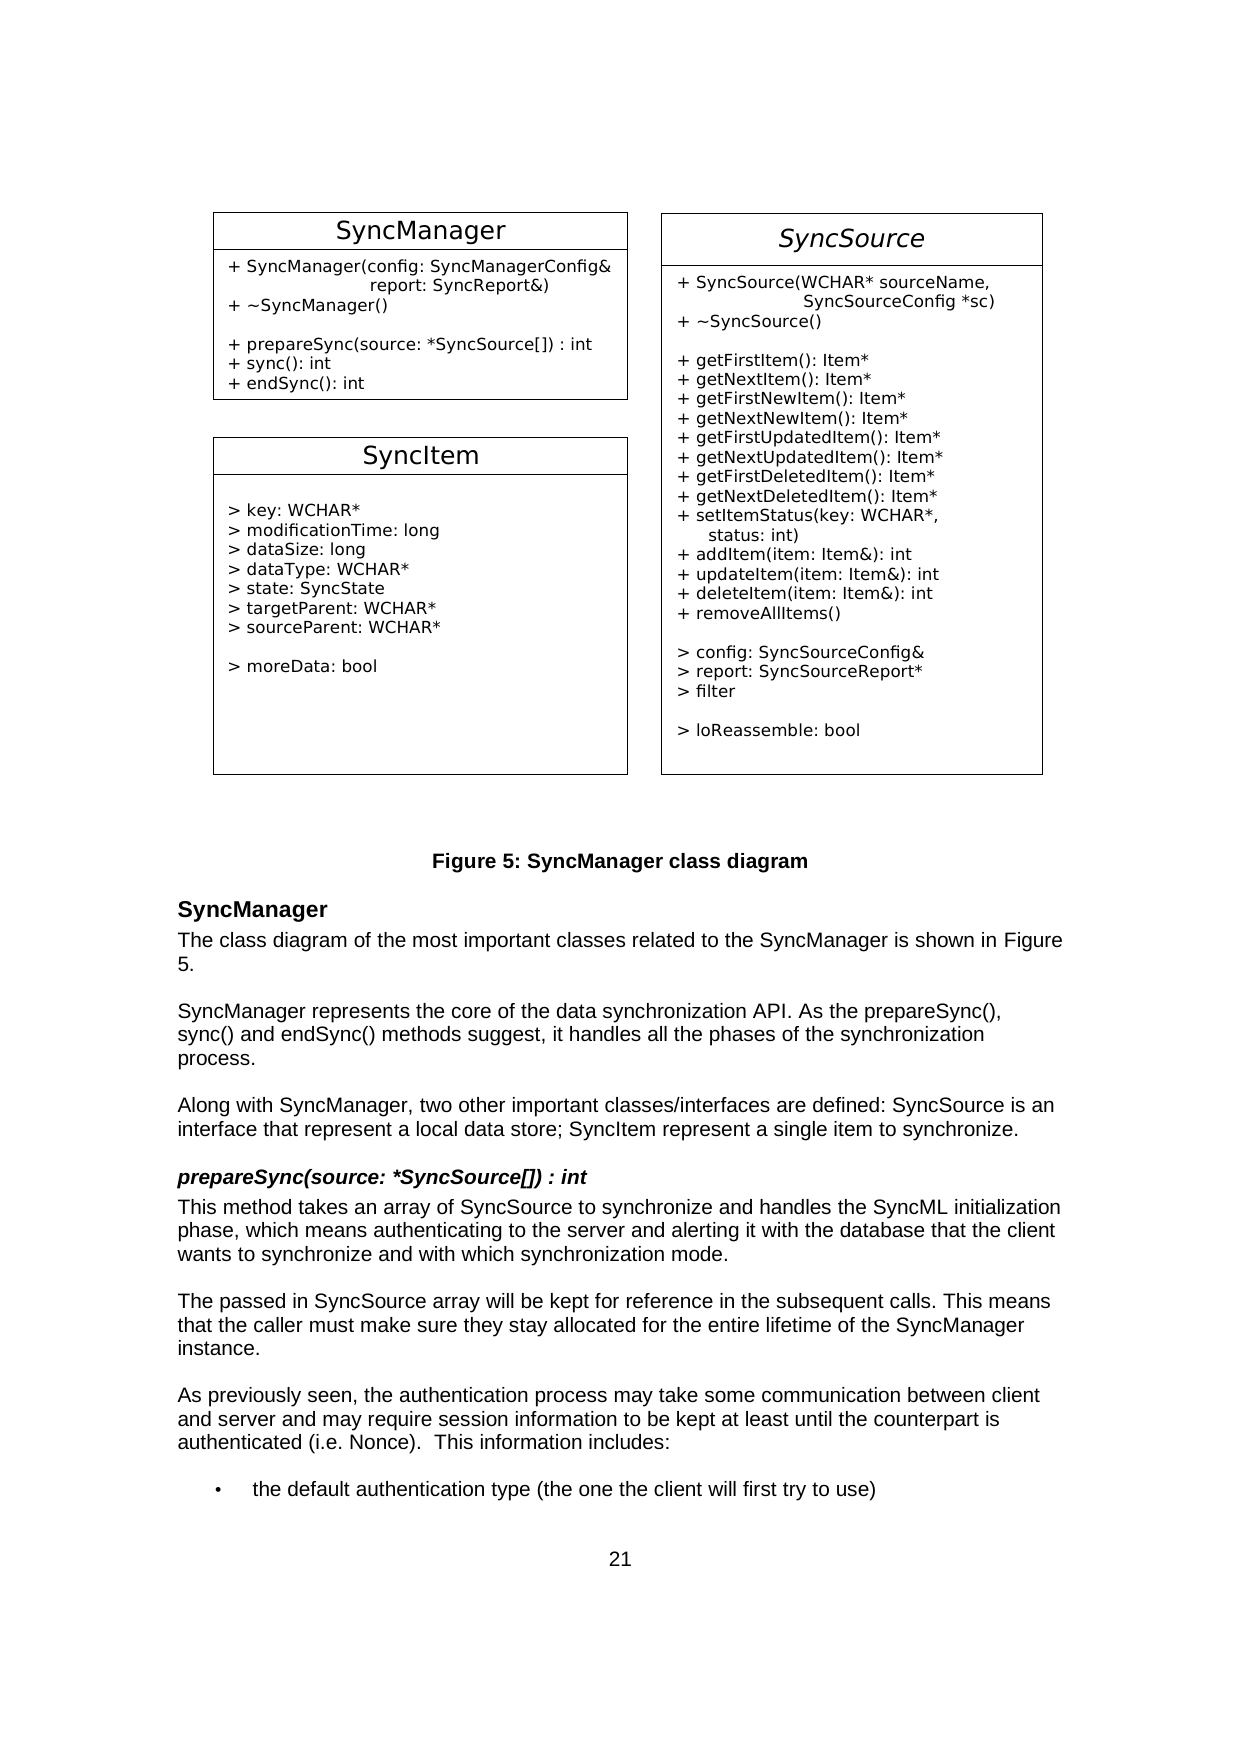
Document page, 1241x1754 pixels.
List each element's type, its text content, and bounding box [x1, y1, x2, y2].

subtitle [177, 177, 1063, 202]
subtitle prepareSync(source: *SyncSource[]) : int [177, 1166, 1063, 1189]
text The passed in SyncSource array will be kept for reference in the subsequent calls. This means that the caller must make sure they stay allocated for the entire lifetime of the SyncManager instance. [177, 1289, 1063, 1360]
text Along with SyncManager, two other important classes/interfaces are defined: SyncSource is an interface that represent a local data store; SyncItem represent a single item to synchronize. [177, 1093, 1063, 1141]
list the default authentication type (the one the client will first try to use) [215, 1478, 1063, 1501]
text As previously seen, the authentication process may take some communication between client and server and may require session information to be kept at least until the counterpart is authenticated (i.e. Nonce). This information includes: [177, 1384, 1063, 1454]
text SyncManager represents the core of the data synchronization API. As the prepareSync(), sync() and endSync() methods suggest, it handles all the phases of the synchronization process. [177, 999, 1063, 1070]
subtitle SyncManager [177, 873, 1063, 922]
text This method takes an array of SyncSource to synchronize and handles the SyncML initialization phase, which means authenticating to the server and alerting it with the database that the client wants to synchronize and with which synchronization mode. [177, 1195, 1063, 1266]
text The class diagram of the most important classes related to the SyncManager is shown in Figure 5. [177, 929, 1063, 976]
text Figure 5: SyncManager class diagram [177, 202, 1063, 873]
